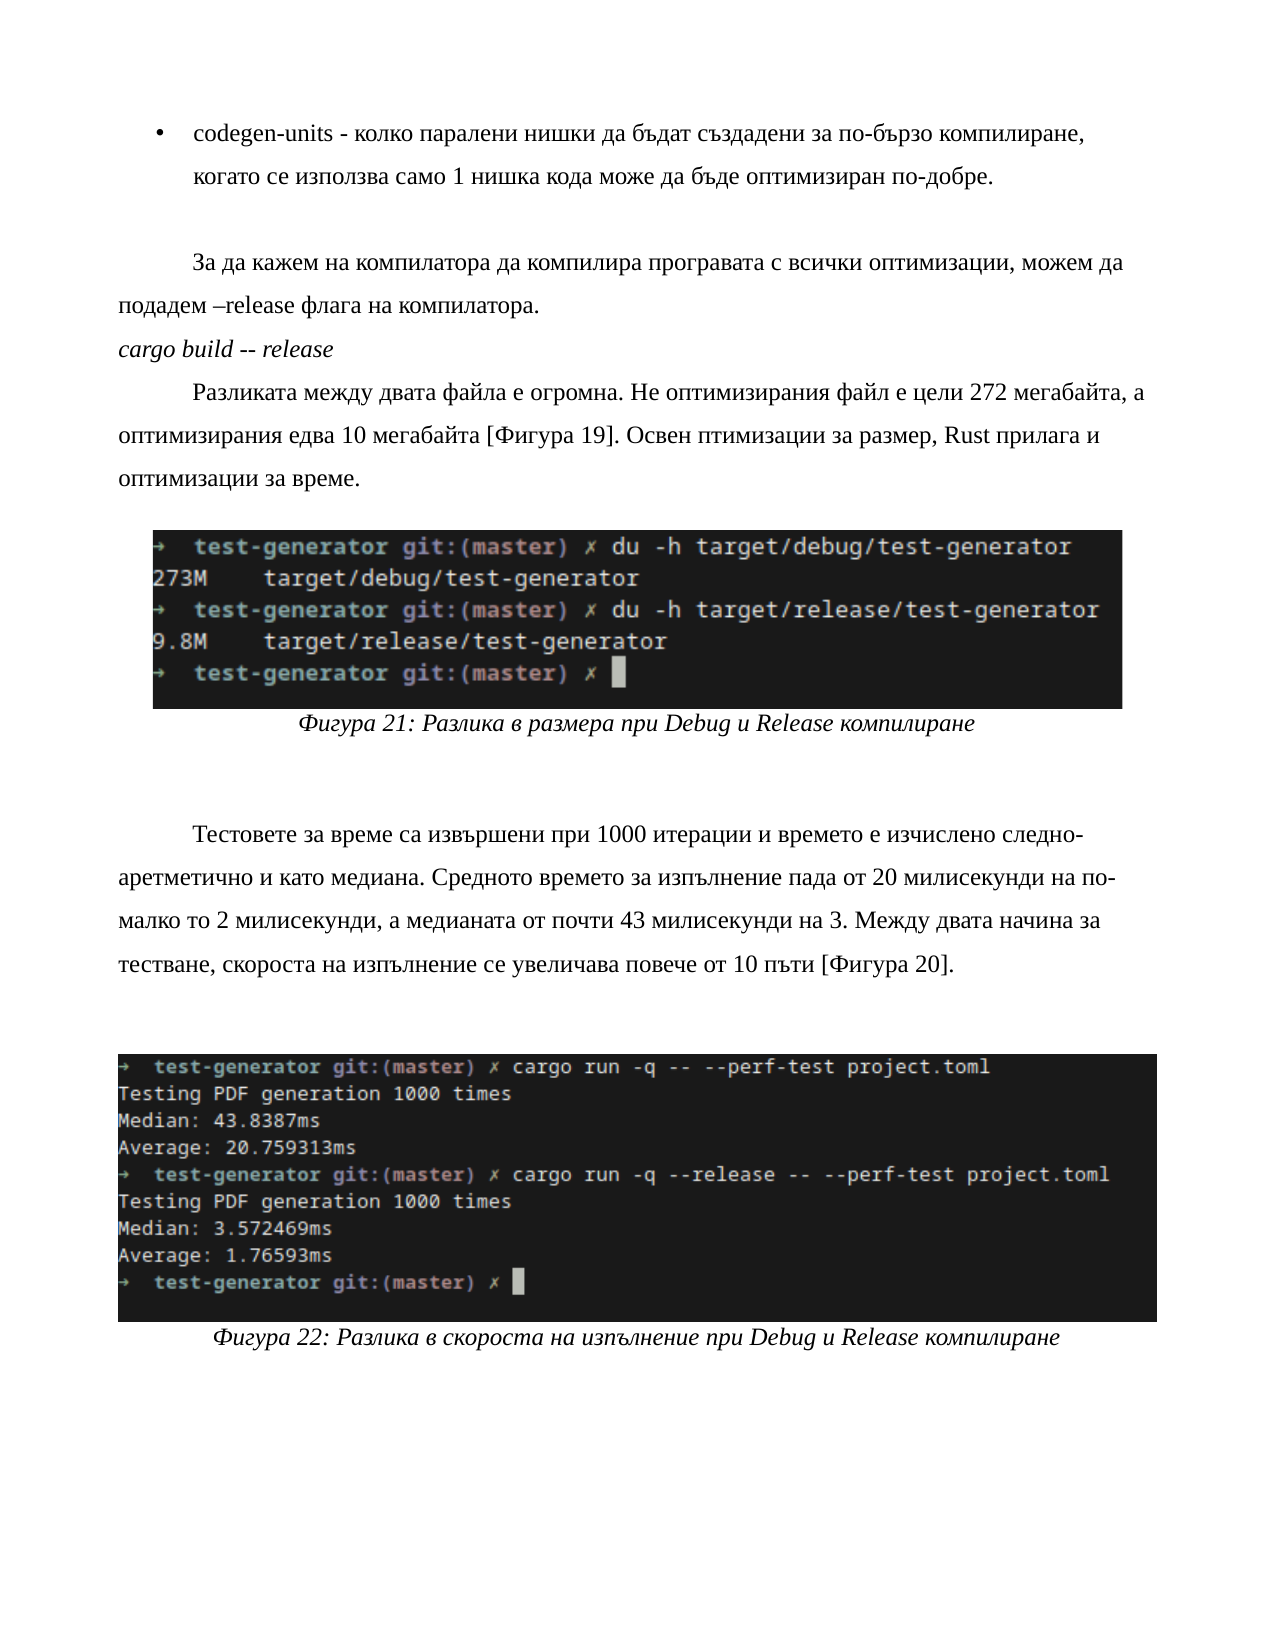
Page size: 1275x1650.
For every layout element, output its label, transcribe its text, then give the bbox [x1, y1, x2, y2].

text За да кажем на компилатора да компилира програвата с всички оптимизации, можем да [118, 247, 1157, 276]
text Фигура 22: Разлика в скороста на изпълнение при Debug и Release компилиране [118, 1322, 1157, 1351]
text подадем –release флага на компилатора. [118, 291, 1157, 319]
text Фигура 21: Разлика в размера при Debug и Release компилиране [153, 709, 1122, 737]
picture [152, 530, 1123, 709]
text Разликата между двата файла е огромна. Не оптимизирания файл е цели 272 мегабайта, а оптимизирания едва 10 мегабайта [Фигура 19]. Освен птимизации за размер, Rust прилага и оптимизации за време. Тестовете за време са извършени при 1000 итерации и времето е изчислено следно-аретметично и като медиана. Средното времето за изпълнение пада от 20 милисекунди на по-малко то 2 милисекунди, а медианата от почти 43 милисекунди на 3. Между двата начина за тестване, скороста на изпълнение се увеличава повече от 10 пъти [Фигура 20]. [118, 377, 1157, 1054]
text cargo build -- release [118, 334, 1157, 362]
text [118, 1351, 1157, 1379]
picture [118, 1054, 1157, 1322]
list codegen-units - колко паралени нишки да бъдат създадени за по-бързо компилиране, когато се използва само 1 нишка кода може да бъде оптимизиран по-добре. [156, 118, 1157, 190]
